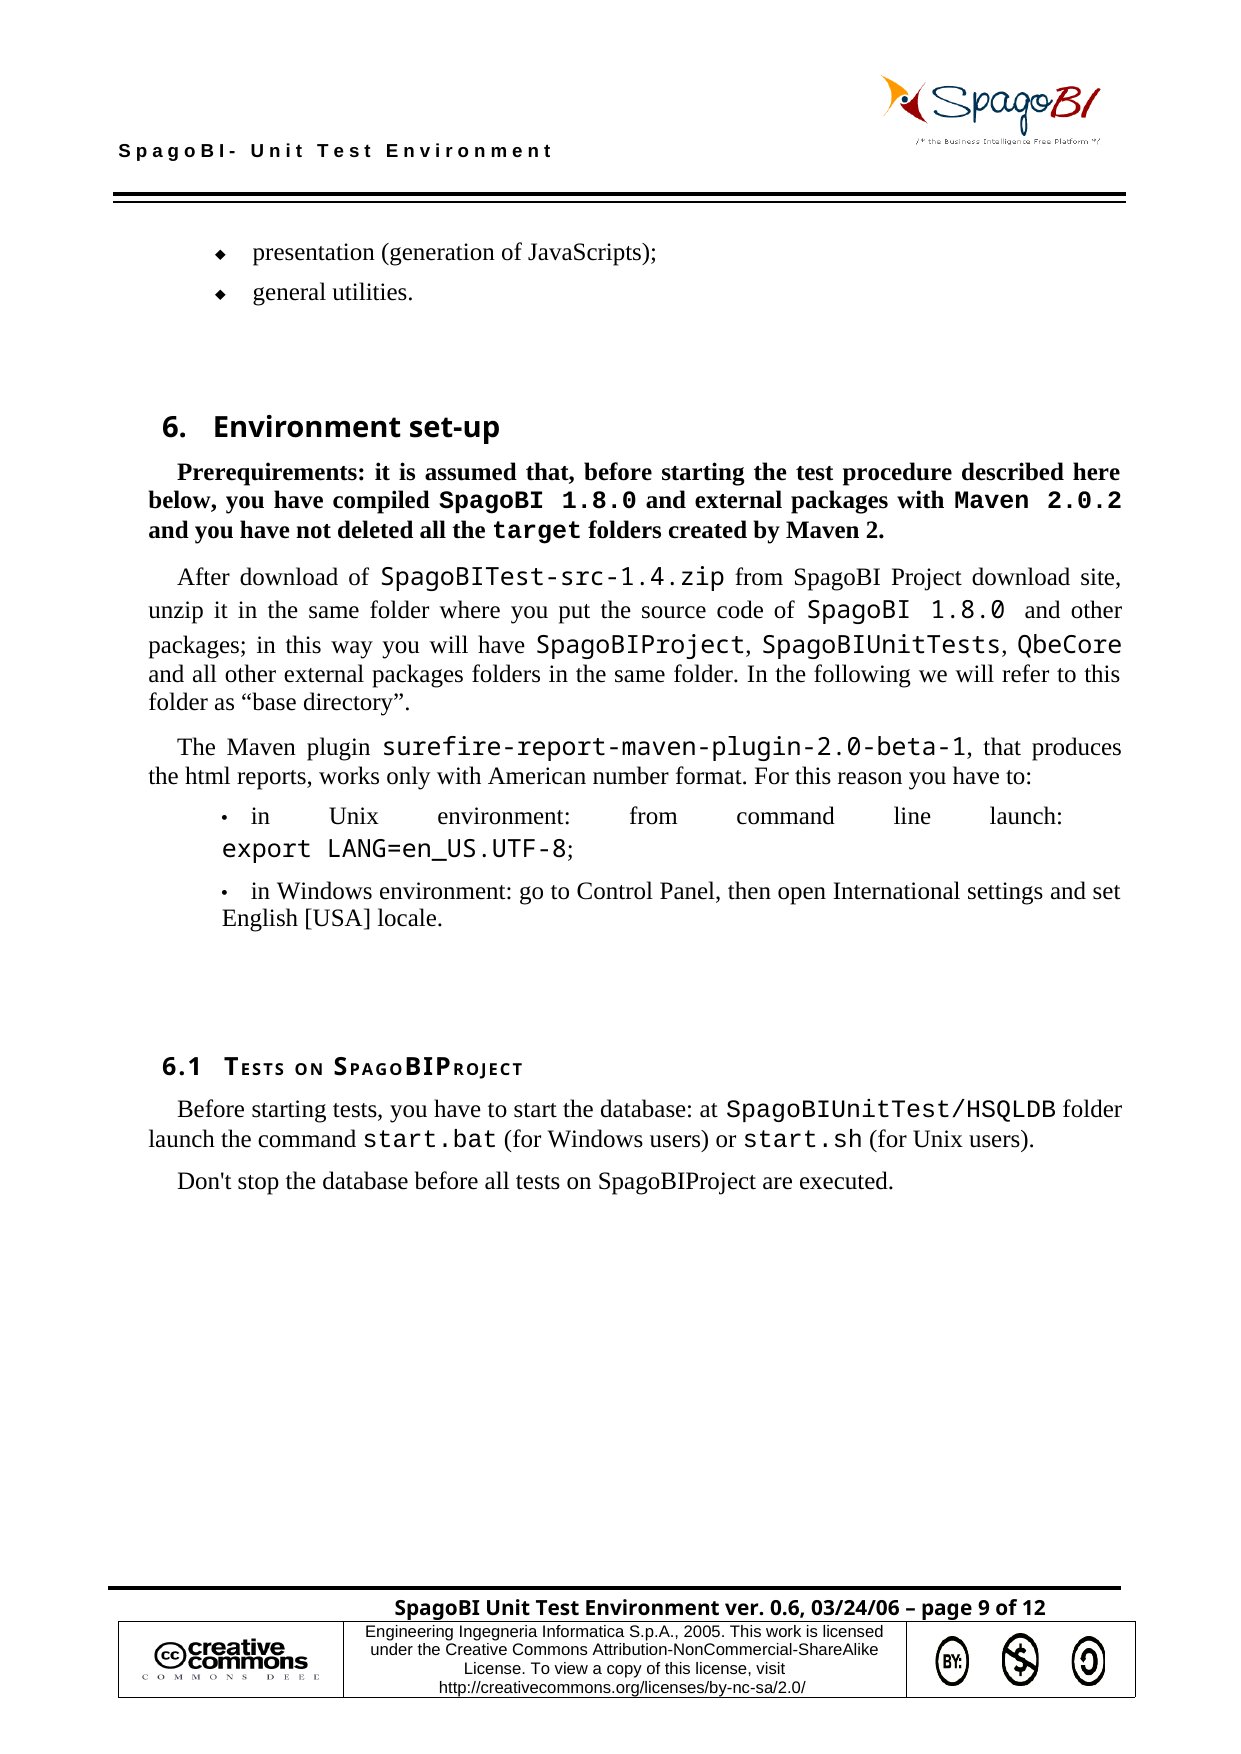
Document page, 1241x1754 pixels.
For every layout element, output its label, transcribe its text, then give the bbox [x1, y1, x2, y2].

list in Unix environment: from command line launch: export LANG=en_US.UTF-8; [192, 802, 1122, 864]
list general utilities. [185, 278, 1122, 306]
subtitle Environment set-up [162, 406, 1122, 446]
text Don't stop the database before all tests on SpagoBIProject are executed. [148, 1167, 1122, 1195]
text After download of SpagoBITest-src-1.4.zip from SpagoBI Project download site, unzip it in the same folder where you put the source code of SpagoBI 1.8.0 and other packages; in this way you will have SpagoBIProject, SpagoBIUnitTests, QbeCore and all other external packages folders in the same folder. In the following we will refer to this folder as “base directory”. [148, 558, 1122, 716]
text Before starting tests, you have to start the database: at SpagoBIUnitTest/HSQLDB folder launch the command start.bat (for Windows users) or start.sh (for Unix users). [148, 1095, 1122, 1155]
picture [869, 68, 1114, 149]
text Prerequirements: it is assumed that, before starting the test procedure described here below, you have compiled SpagoBI 1.8.0 and external packages with Maven 2.0.2 and you have not deleted all the target folders created by Maven 2. [148, 458, 1122, 546]
text The Maven plugin surefire-report-maven-plugin-2.0-beta-1, that produces the html reports, works only with American number format. For this reason you have to: [148, 728, 1122, 790]
picture [1071, 1636, 1105, 1686]
list presentation (generation of JavaScripts); [185, 238, 1122, 266]
picture [935, 1636, 969, 1686]
picture [1002, 1633, 1039, 1686]
subtitle Tests on SpagoBIProject [162, 1049, 1122, 1083]
list in Windows environment: go to Control Panel, then open International settings and set English [USA] locale. [192, 877, 1122, 932]
picture [142, 1638, 319, 1680]
